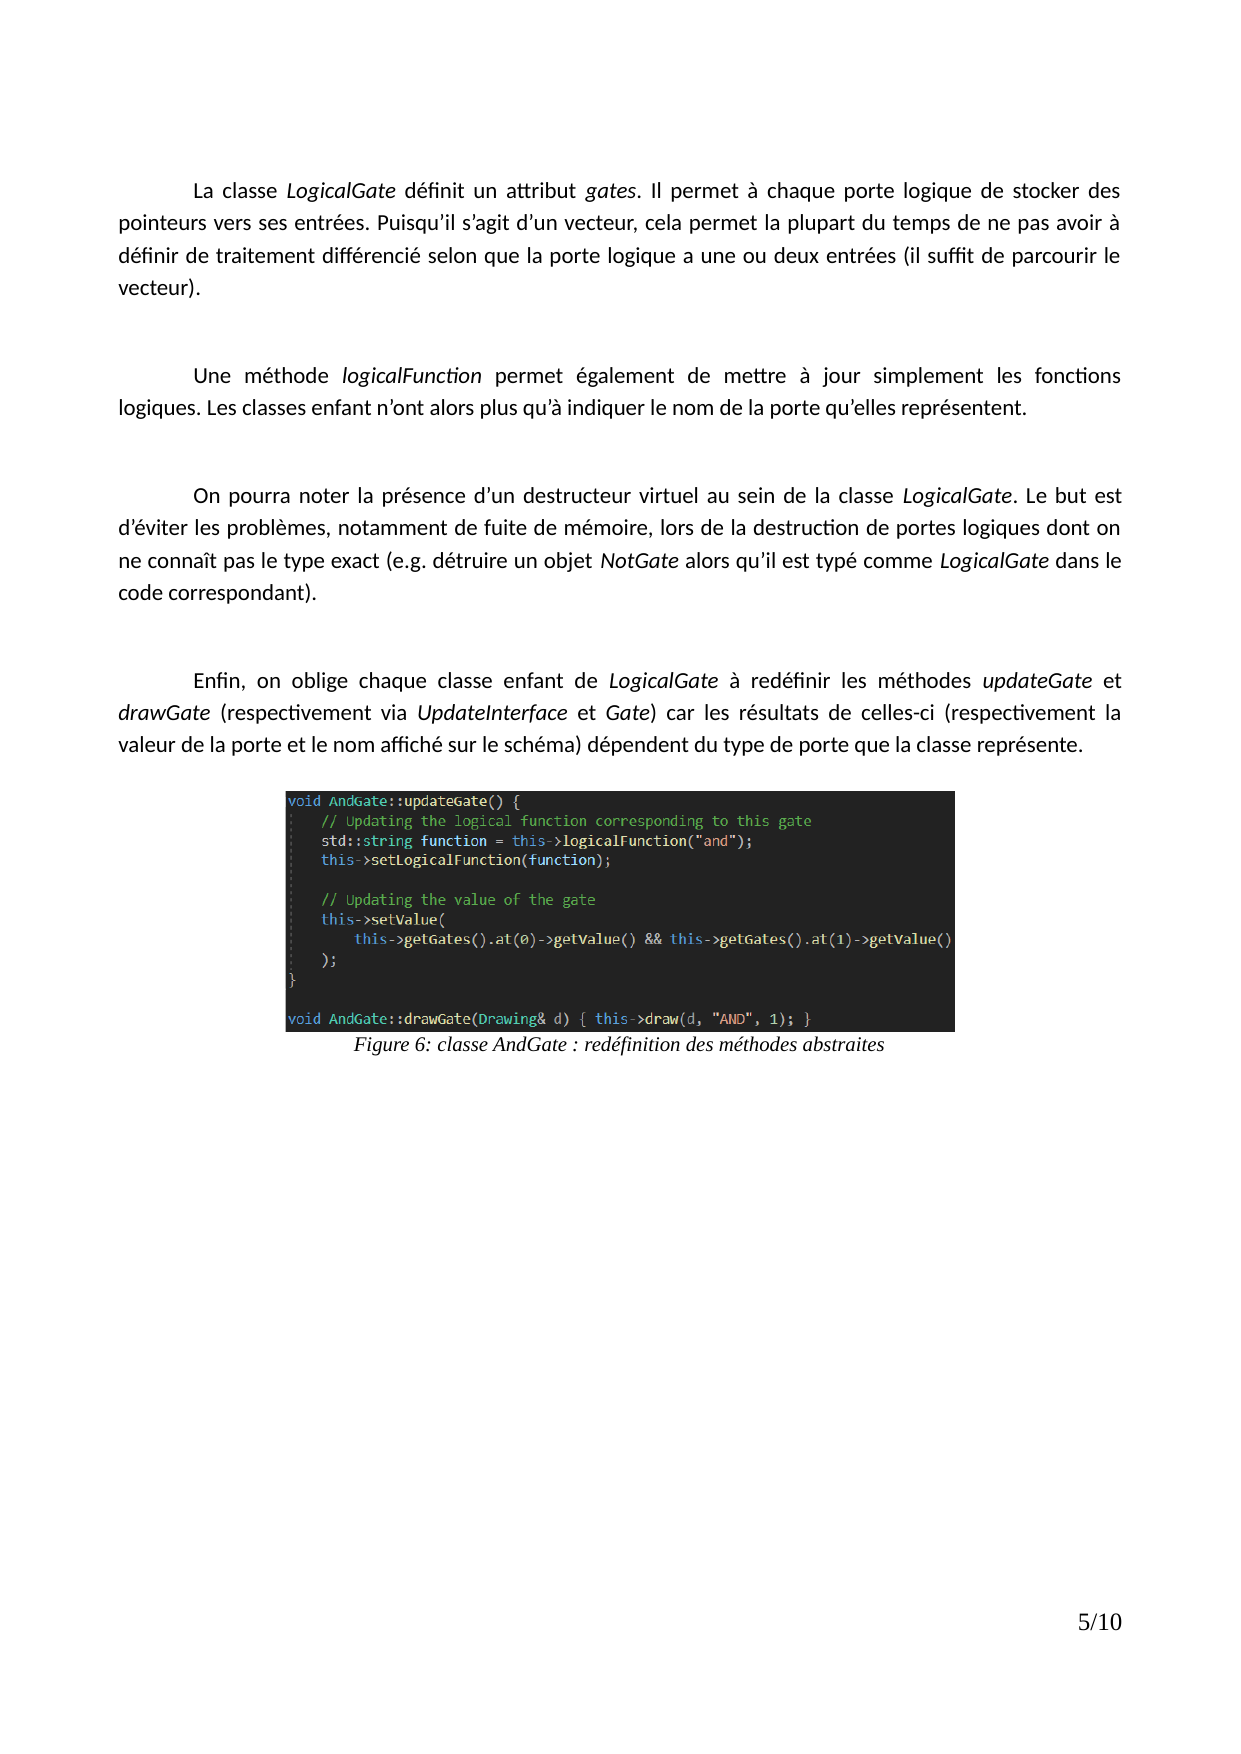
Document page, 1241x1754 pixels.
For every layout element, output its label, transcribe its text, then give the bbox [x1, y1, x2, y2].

text Enfin, on oblige chaque classe enfant de LogicalGate à redéfinir les méthodes updateGate et drawGate (respectivement via UpdateInterface et Gate) car les résultats de celles-ci (respectivement la valeur de la porte et le nom affiché sur le schéma) dépendent du type de porte que la classe représente. [118, 666, 1122, 758]
text Une méthode logicalFunction permet également de mettre à jour simplement les fonctions logiques. Les classes enfant n’ont alors plus qu’à indiquer le nom de la porte qu’elles représentent. [118, 361, 1122, 421]
text La classe LogicalGate définit un attribut gates. Il permet à chaque porte logique de stocker des pointeurs vers ses entrées. Puisqu’il s’agit d’un vecteur, cela permet la plupart du temps de ne pas avoir à définir de traitement différencié selon que la porte logique a une ou deux entrées (il suffit de parcourir le vecteur). [118, 176, 1122, 301]
text On pourra noter la présence d’un destructeur virtuel au sein de la classe LogicalGate. Le but est d’éviter les problèmes, notamment de fuite de mémoire, lors de la destruction de portes logiques dont on ne connaît pas le type exact (e.g. détruire un objet NotGate alors qu’il est typé comme LogicalGate dans le code correspondant). [118, 481, 1122, 606]
picture [285, 791, 955, 1032]
text Figure 6: classe AndGate : redéfinition des méthodes abstraites [286, 1032, 955, 1056]
